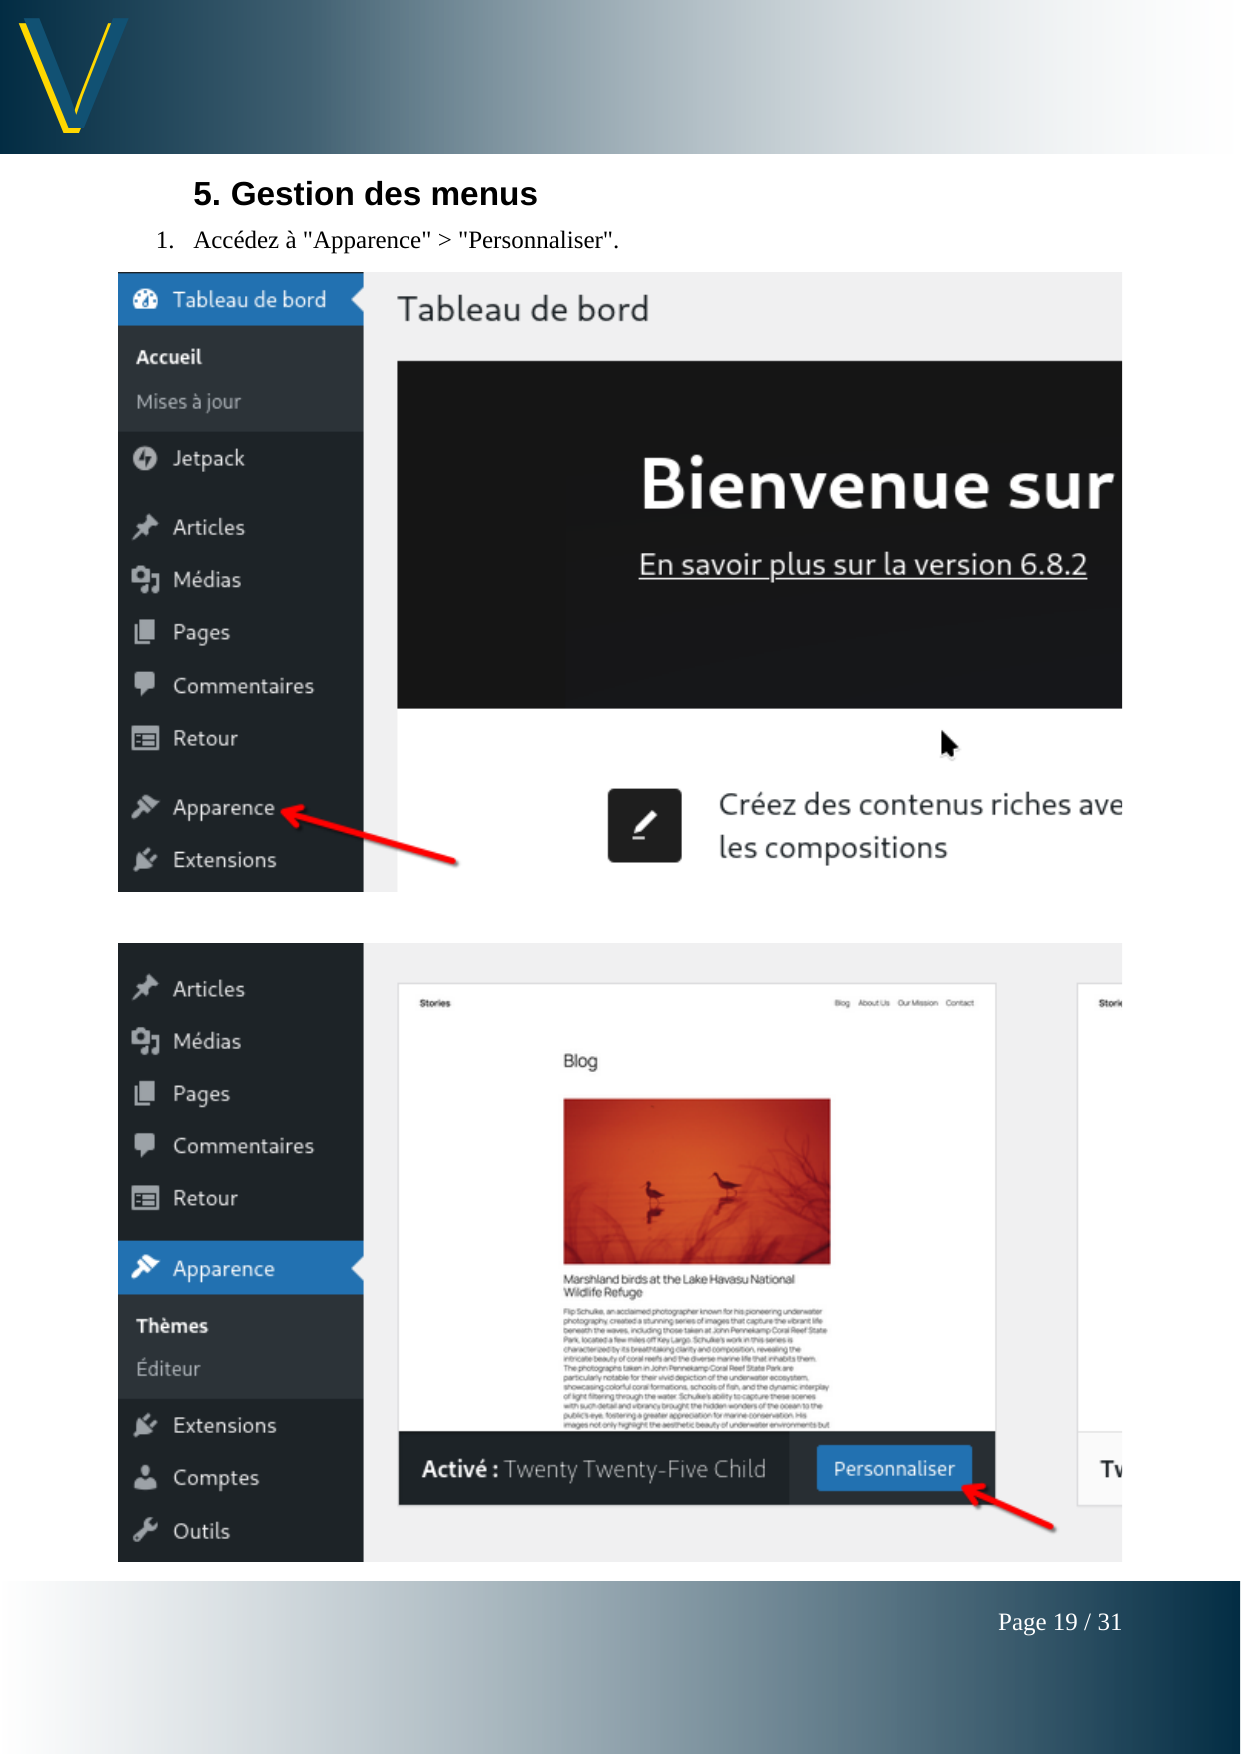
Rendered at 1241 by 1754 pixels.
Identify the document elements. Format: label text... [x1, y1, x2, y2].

list Accédez à "Apparence" > "Personnaliser". [156, 225, 1122, 254]
picture [118, 943, 1123, 1562]
subtitle Gestion des menus [193, 174, 1122, 213]
picture [118, 272, 1123, 892]
